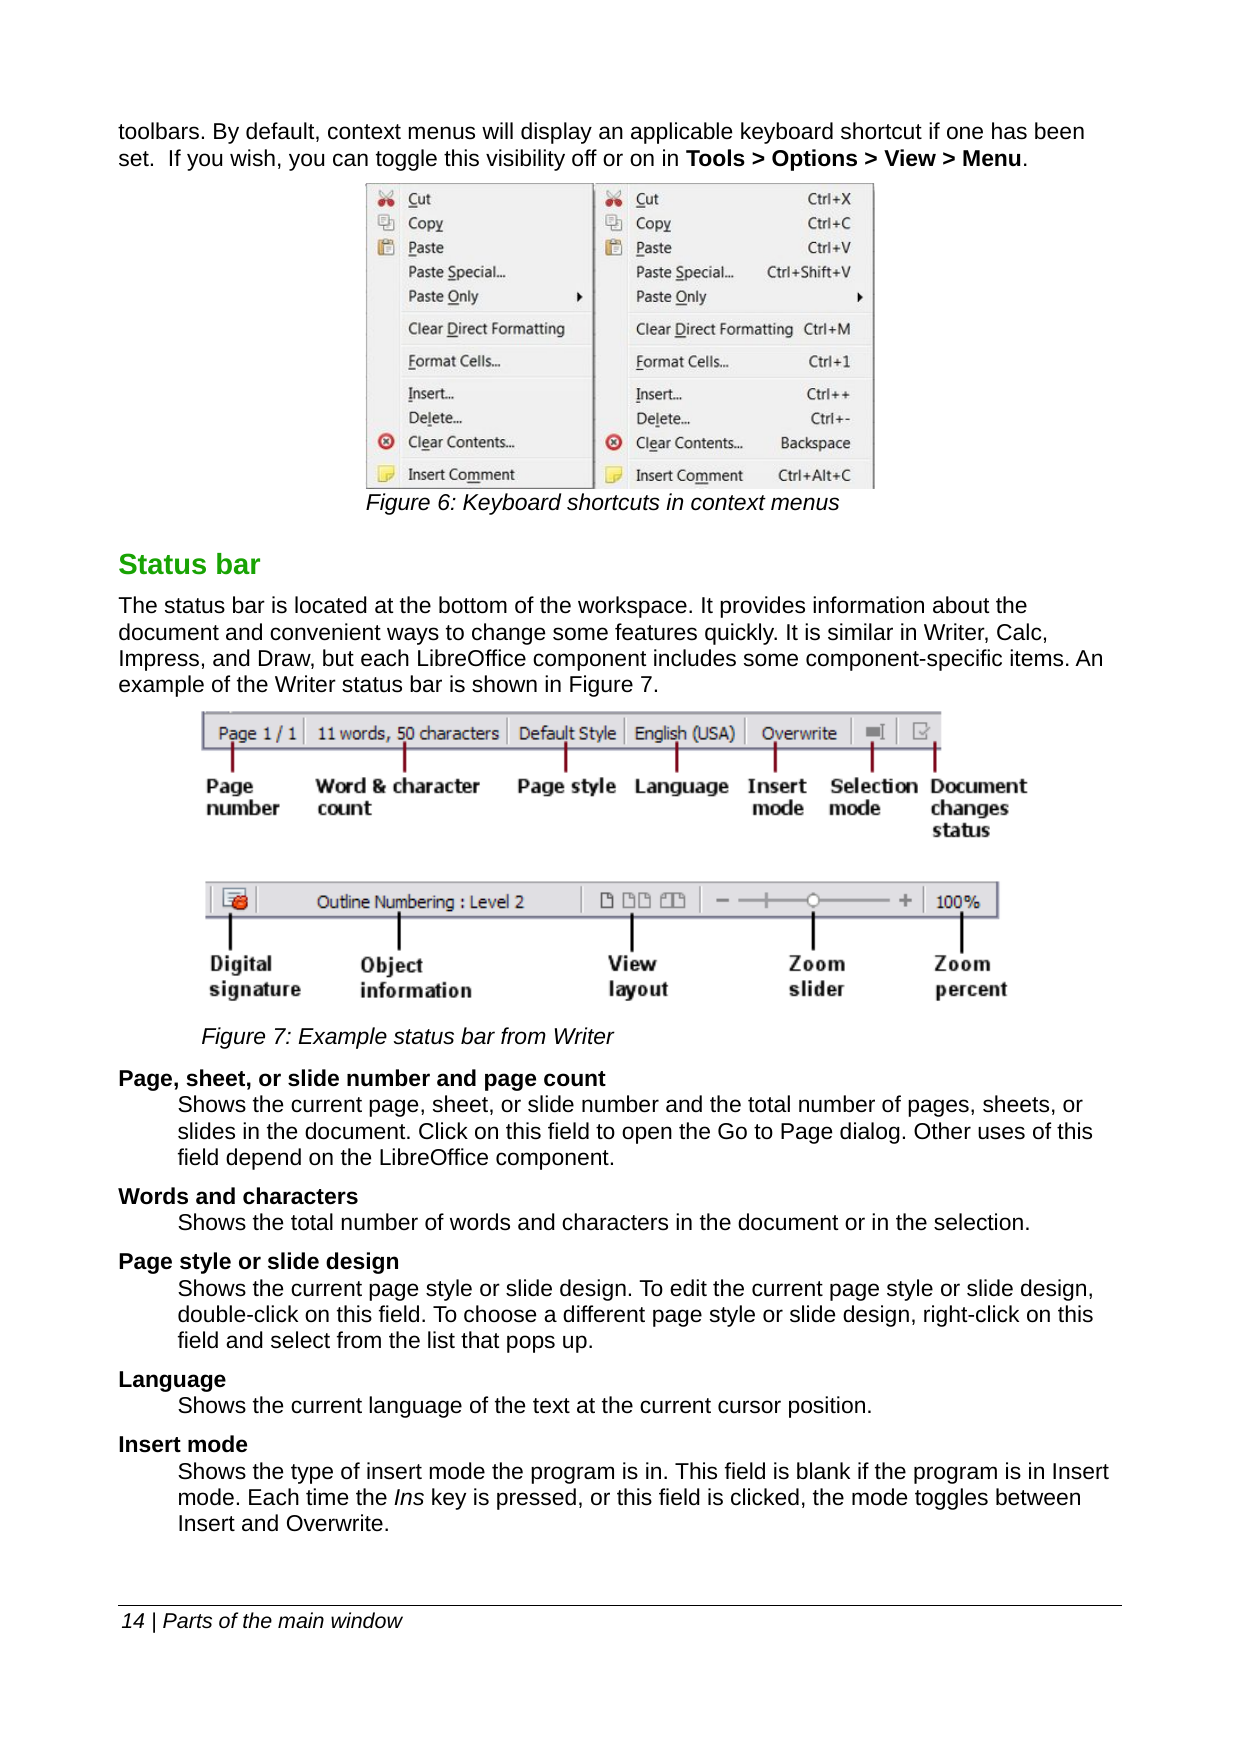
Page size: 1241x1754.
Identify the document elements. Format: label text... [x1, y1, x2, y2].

text Page style or slide design [118, 1248, 1122, 1274]
picture [200, 710, 1040, 864]
text The status bar is located at the bottom of the workspace. It provides information about the document and convenient ways to change some features quickly. It is similar in Writer, Calc, Impress, and Draw, but each LibreOffice component includes some component-specific items. An example of the Writer status bar is shown in Figure 7. [118, 592, 1122, 698]
text toolbars. By default, context menus will display an applicable keyboard shortcut if one has been set. If you wish, you can toggle this visibility off or on in Tools > Options > View > Menu. [118, 118, 1122, 171]
text Page, sheet, or slide number and page count [118, 1065, 1122, 1091]
text Shows the current page style or slide design. To edit the current page style or slide design, double-click on this field. To choose a different page style or slide design, right-click on this field and select from the list that pops up. [177, 1274, 1122, 1354]
text Shows the current language of the text at the current cursor position. [177, 1392, 1122, 1419]
text Language [118, 1366, 1122, 1392]
subtitle Status bar [118, 547, 1122, 581]
text Figure 7: Example status bar from Writer [201, 864, 1039, 1049]
text Shows the current page, sheet, or slide number and the total number of pages, sheets, or slides in the document. Click on this field to open the Go to Page dialog. Other uses of this field depend on the LibreOffice component. [177, 1091, 1122, 1171]
picture [201, 877, 1023, 1023]
text Insert mode [118, 1431, 1122, 1458]
text Figure 6: Keyboard shortcuts in context menus [366, 489, 874, 515]
text Shows the type of insert mode the program is in. This field is blank if the program is in Insert mode. Each time the Ins key is pressed, or this field is clicked, the mode toggles between Insert and Overwrite. [177, 1458, 1122, 1537]
picture [365, 183, 875, 489]
text Words and characters [118, 1183, 1122, 1209]
text Shows the total number of words and characters in the document or in the selection. [177, 1209, 1122, 1236]
